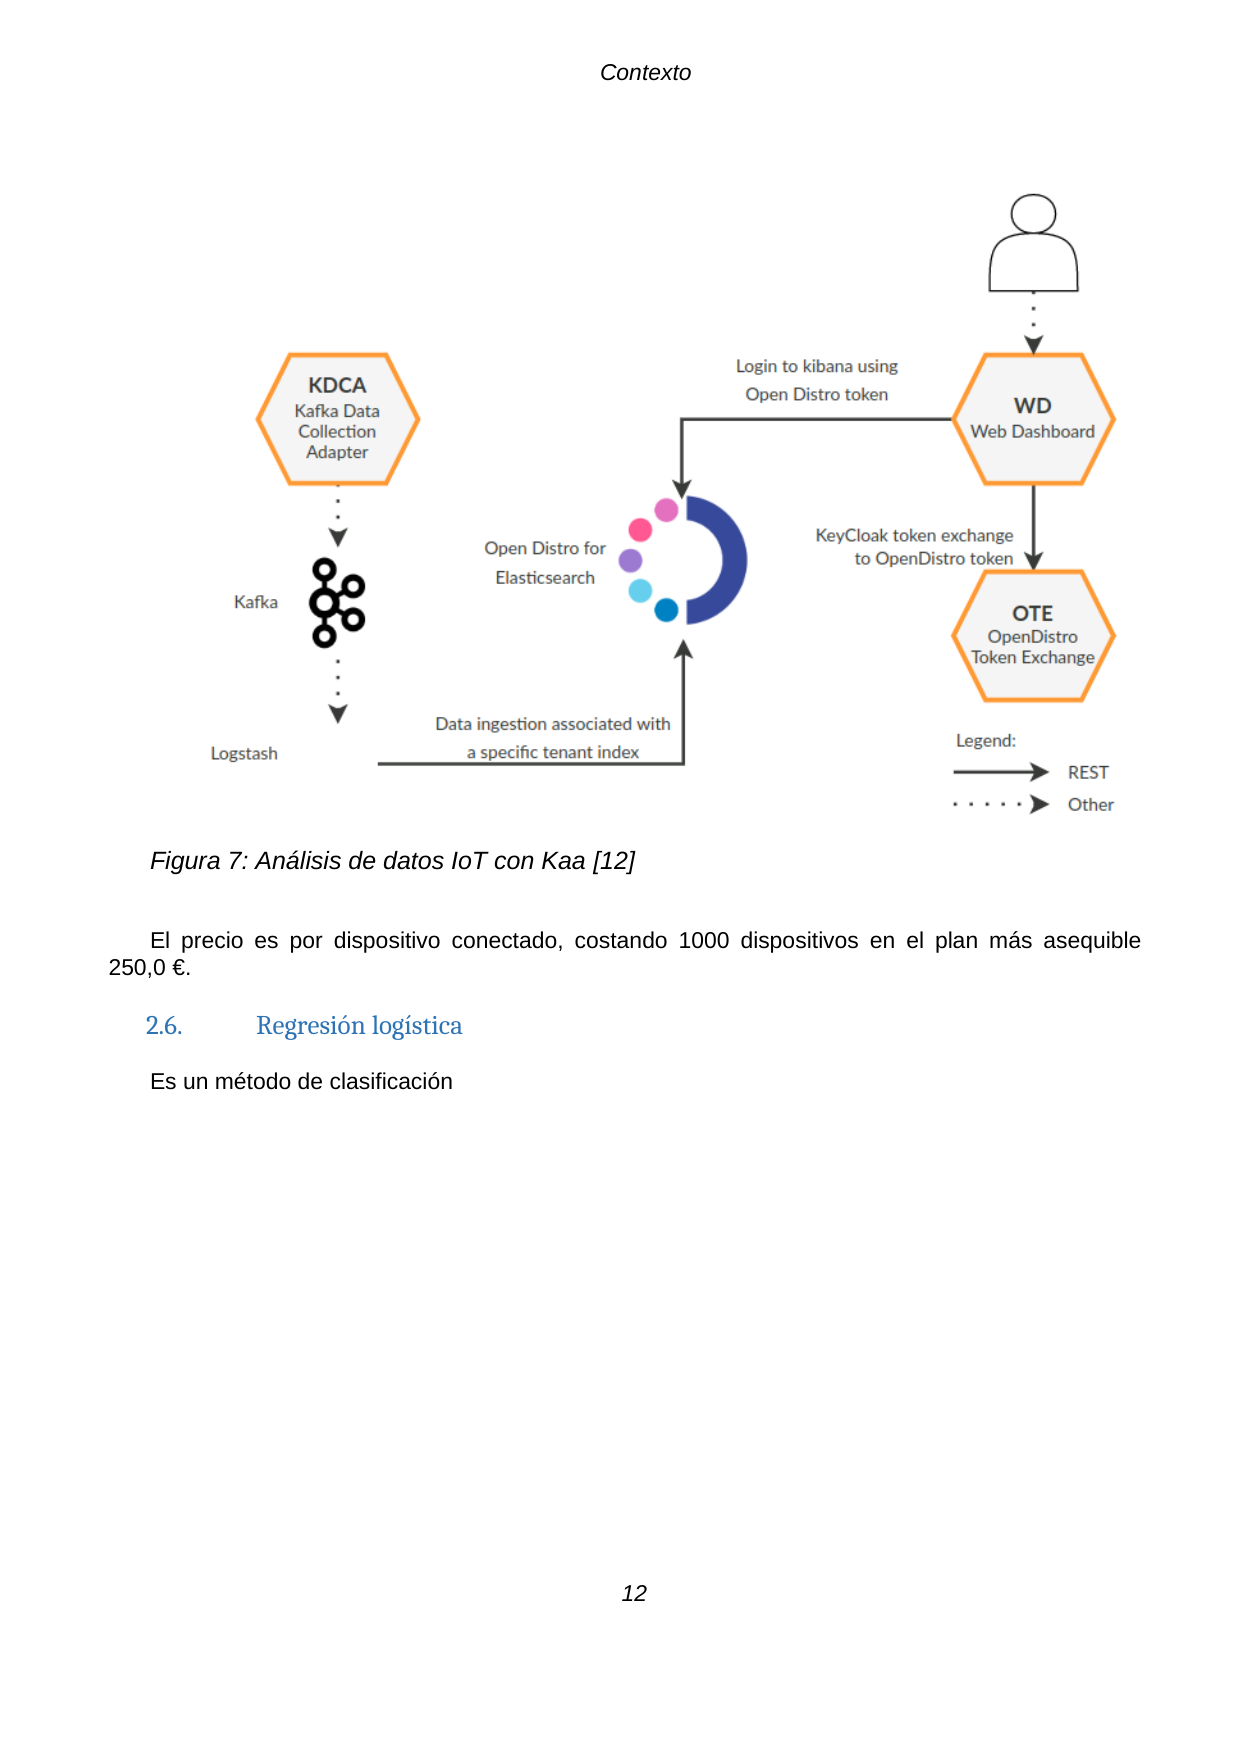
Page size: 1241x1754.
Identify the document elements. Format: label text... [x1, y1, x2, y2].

picture [108, 163, 1142, 834]
subtitle Regresión logística [146, 1010, 1142, 1041]
text El precio es por dispositivo conectado, costando 1000 dispositivos en el plan más asequible 250,0 €. [108, 927, 1142, 980]
text Figura 7: Análisis de datos IoT con Kaa [12] [108, 834, 1142, 874]
text Es un método de clasificación [108, 1068, 1142, 1094]
